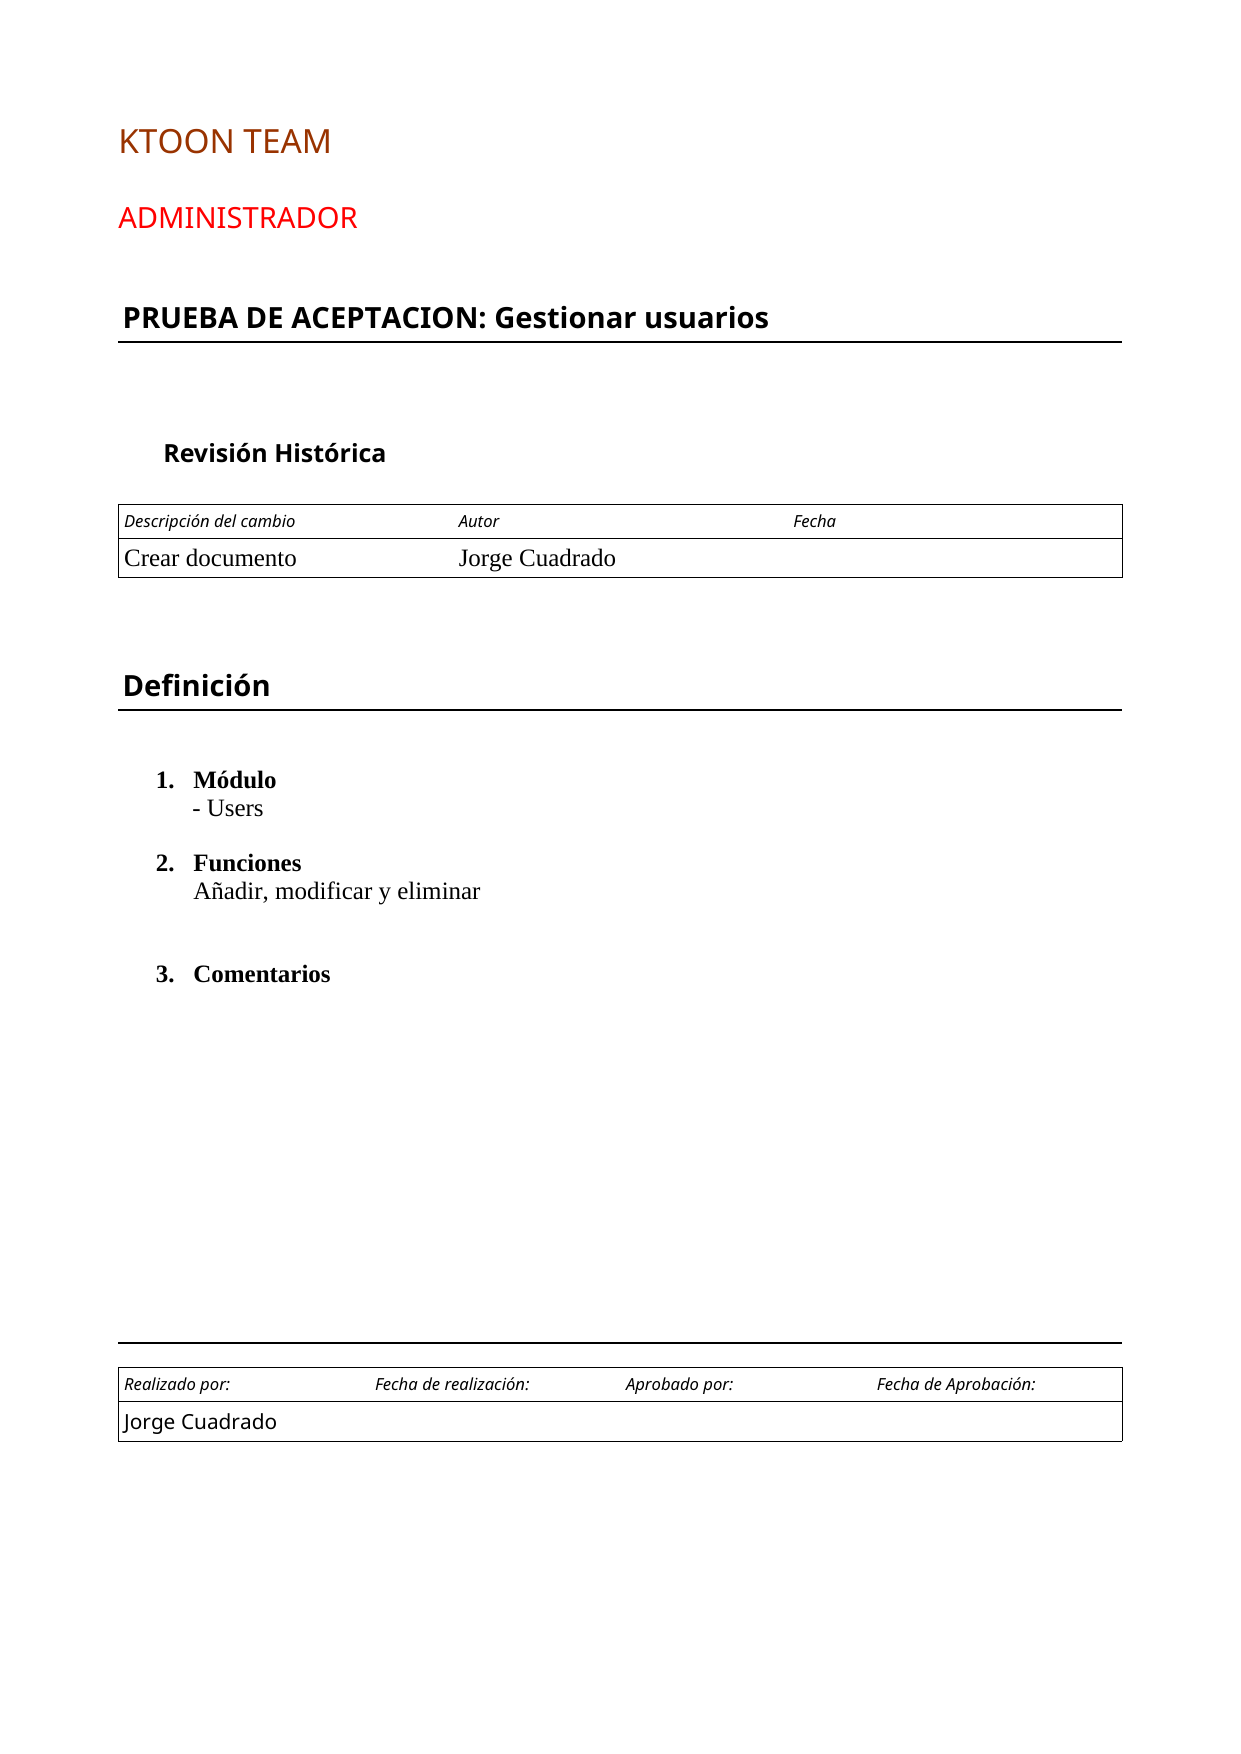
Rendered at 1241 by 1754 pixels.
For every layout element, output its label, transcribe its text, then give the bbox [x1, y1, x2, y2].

text Definición [118, 660, 1122, 709]
subtitle Revisión Histórica [118, 436, 1122, 470]
list Módulo [156, 766, 1122, 794]
list Comentarios [156, 960, 1122, 988]
table_header Fecha [787, 505, 1122, 538]
table_cell Jorge Cuadrado [453, 539, 787, 577]
table_cell [620, 1402, 871, 1441]
table_header Fecha de realización: [369, 1368, 620, 1401]
text ADMINISTRADOR [118, 198, 1122, 237]
table_cell [369, 1402, 620, 1441]
table_cell Crear documento [119, 539, 453, 577]
list Añadir, modificar y eliminar [156, 877, 1122, 905]
table_header Autor [453, 505, 787, 538]
table_header Realizado por: [119, 1368, 369, 1401]
table_header Aprobado por: [620, 1368, 871, 1401]
text - Users [118, 794, 1122, 822]
table_header Descripción del cambio [119, 505, 453, 538]
table_cell [787, 539, 1122, 577]
list Funciones [156, 849, 1122, 877]
text KTOON TEAM [118, 118, 1122, 163]
text PRUEBA DE ACEPTACION: Gestionar usuarios [118, 293, 1122, 341]
table_cell Jorge Cuadrado [119, 1402, 369, 1441]
table_header Fecha de Aprobación: [871, 1368, 1122, 1401]
table_cell [871, 1402, 1122, 1441]
